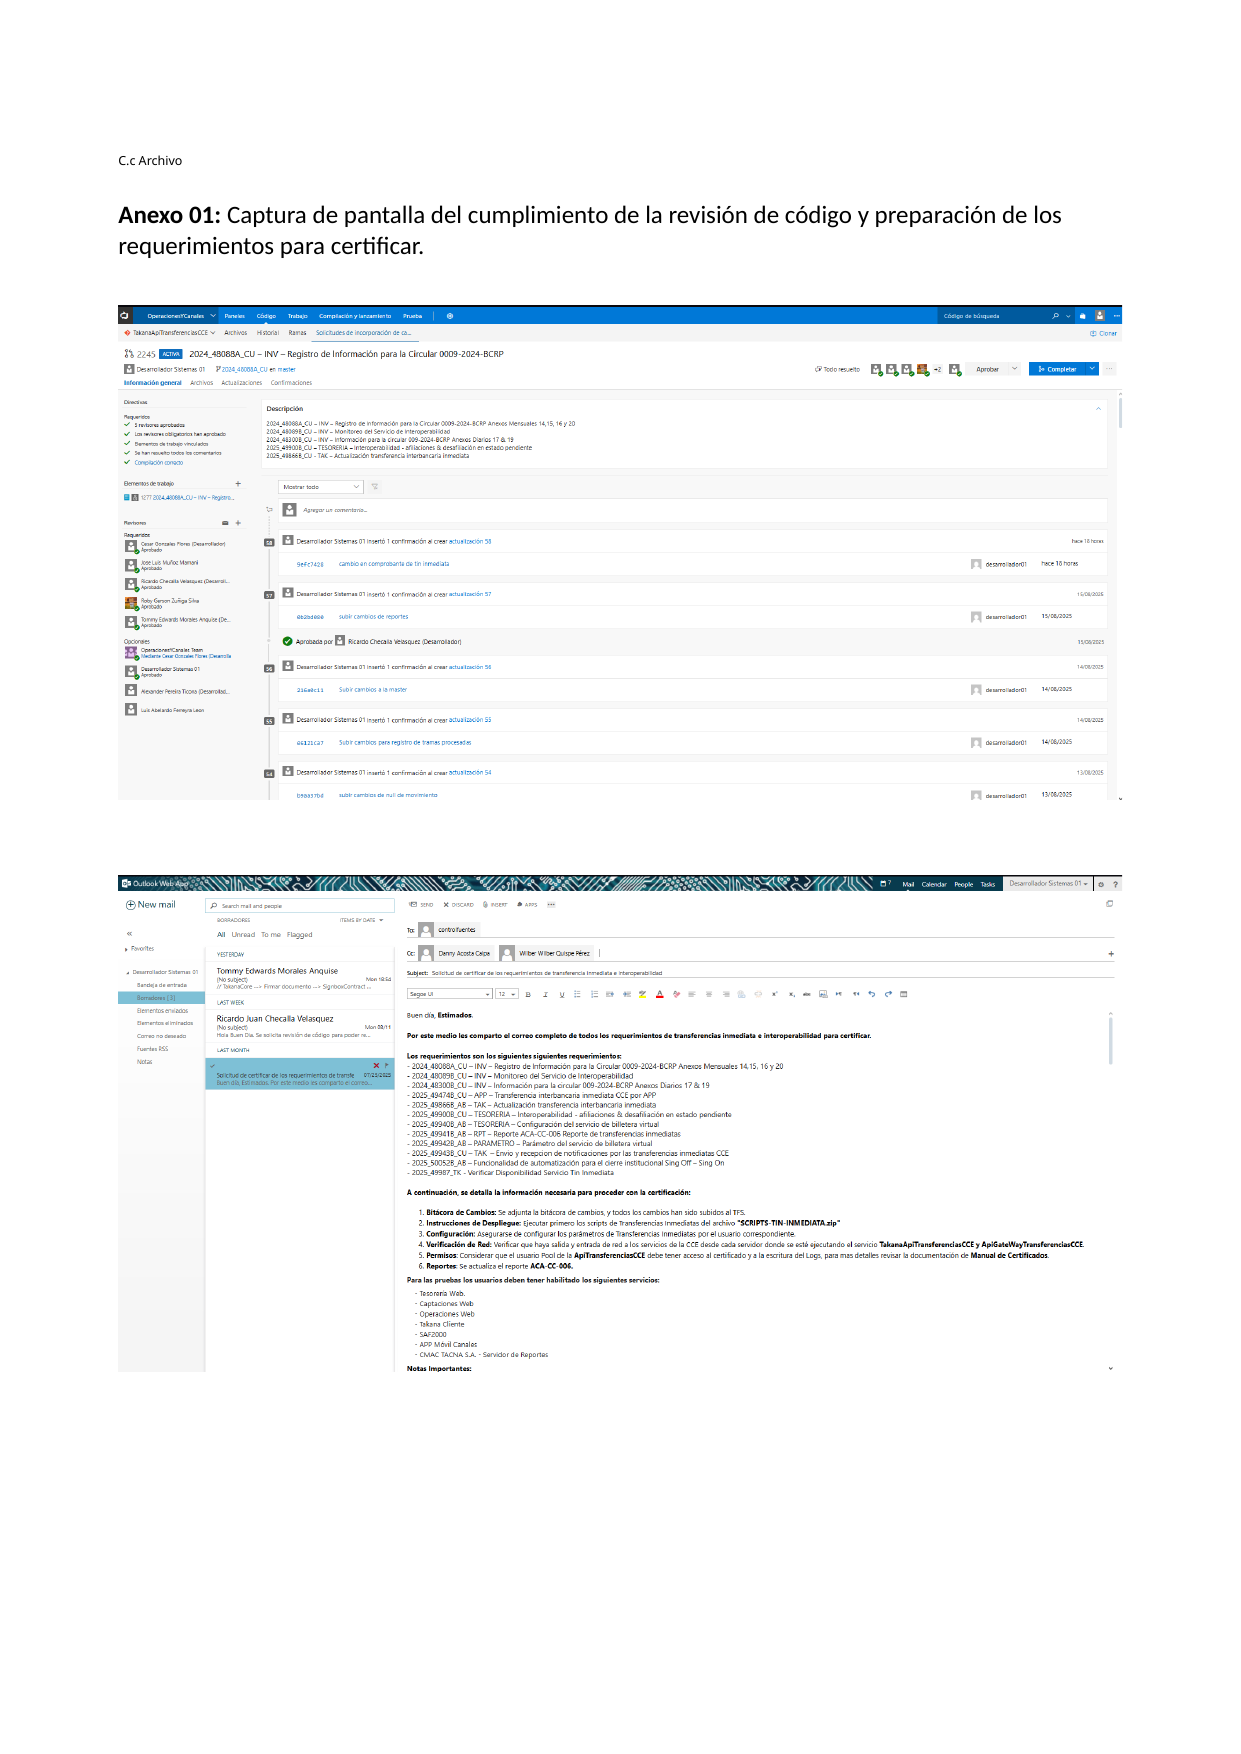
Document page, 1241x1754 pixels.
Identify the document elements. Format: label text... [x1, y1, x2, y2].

picture [118, 875, 1123, 1372]
picture [118, 305, 1123, 800]
text C.c Archivo [118, 152, 1122, 169]
text Anexo 01: Captura de pantalla del cumplimiento de la revisión de código y preparación de los requerimientos para certificar. [118, 199, 1122, 261]
